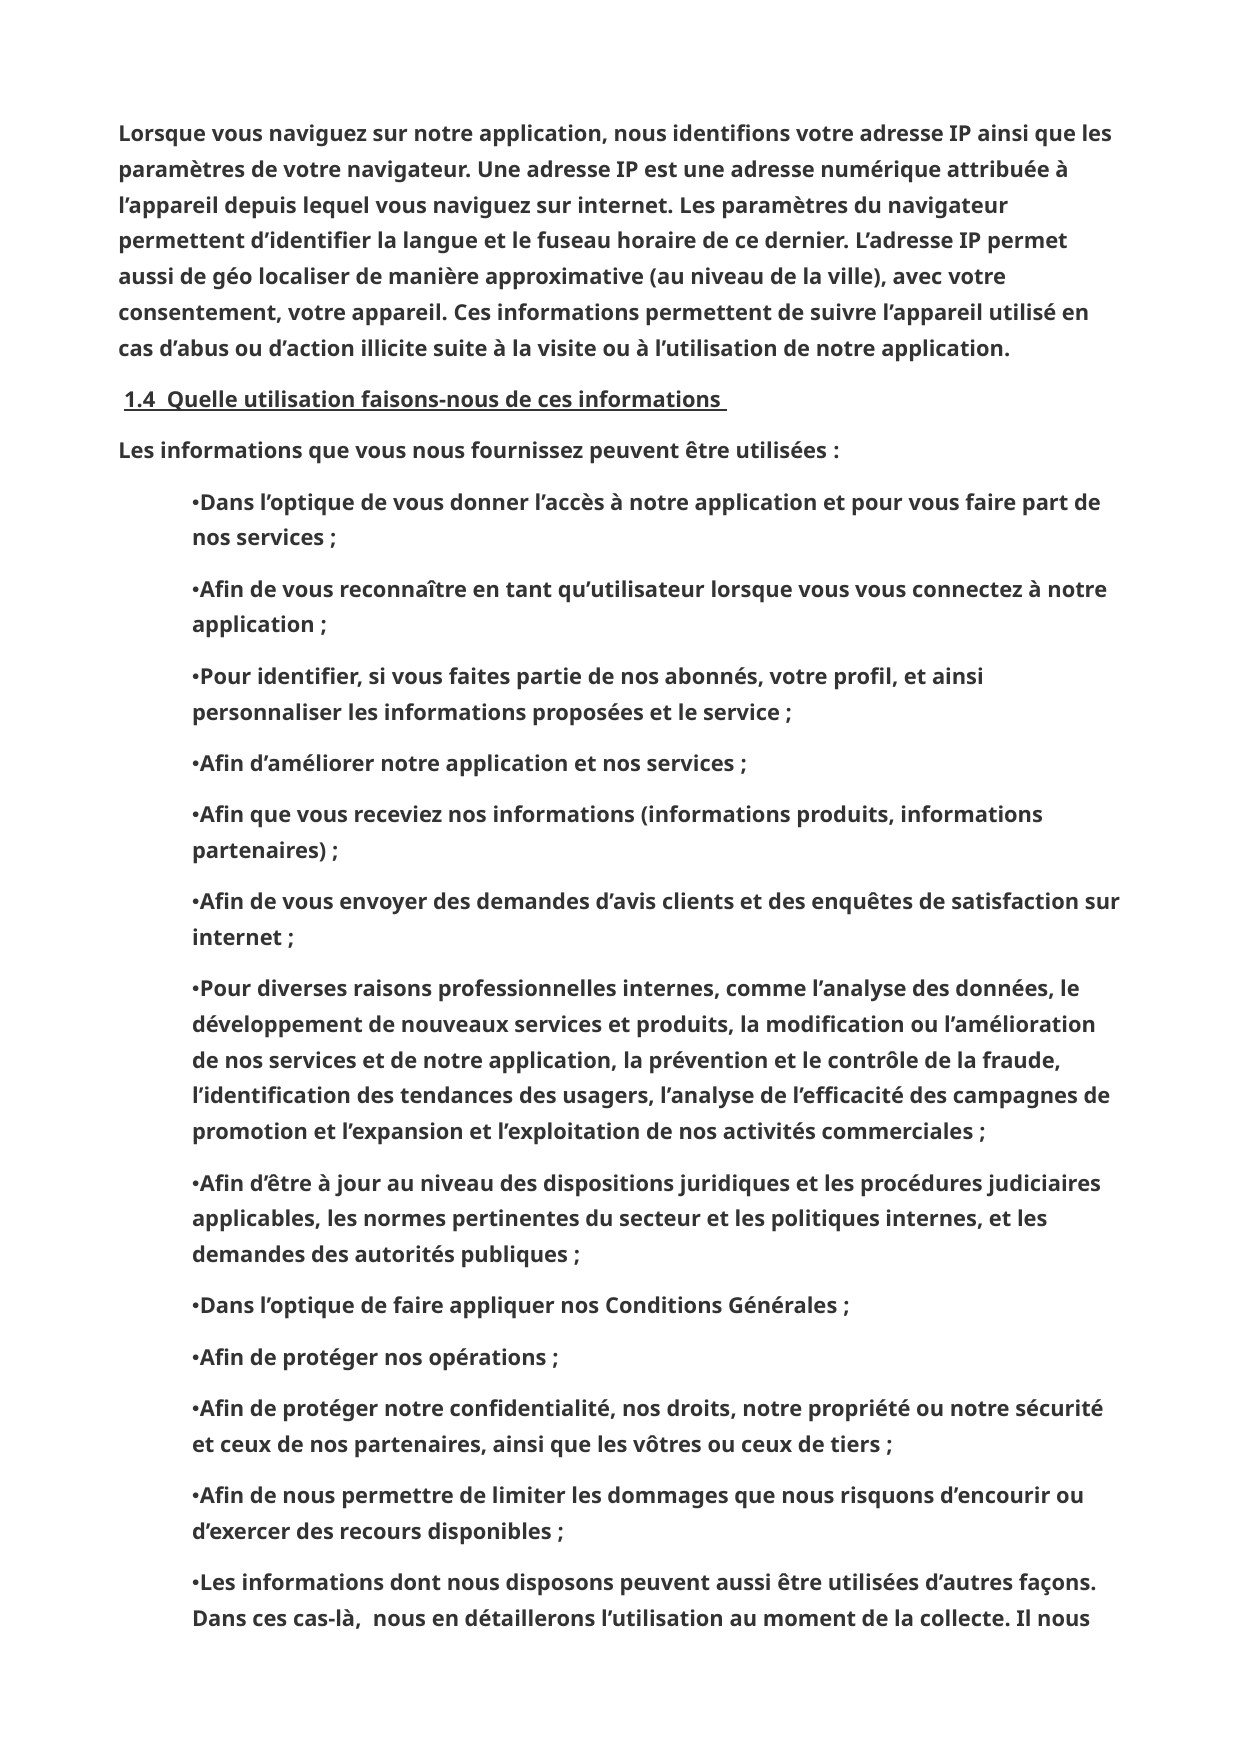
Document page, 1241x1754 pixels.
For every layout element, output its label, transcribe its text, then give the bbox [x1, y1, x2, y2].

list Afin de protéger notre confidentialité, nos droits, notre propriété ou notre sécurité et ceux de nos partenaires, ainsi que les vôtres ou ceux de tiers ; [118, 1393, 1122, 1459]
list Pour identifier, si vous faites partie de nos abonnés, votre profil, et ainsi personnaliser les informations proposées et le service ; [118, 661, 1122, 726]
text Lorsque vous naviguez sur notre application, nous identifions votre adresse IP ainsi que les paramètres de votre navigateur. Une adresse IP est une adresse numérique attribuée à l’appareil depuis lequel vous naviguez sur internet. Les paramètres du navigateur permettent d’identifier la langue et le fuseau horaire de ce dernier. L’adresse IP permet aussi de géo localiser de manière approximative (au niveau de la ville), avec votre consentement, votre appareil. Ces informations permettent de suivre l’appareil utilisé en cas d’abus ou d’action illicite suite à la visite ou à l’utilisation de notre application. [118, 118, 1122, 362]
text 1.4 Quelle utilisation faisons-nous de ces informations [118, 384, 1122, 414]
list Dans l’optique de vous donner l’accès à notre application et pour vous faire part de nos services ; [118, 487, 1122, 552]
list Les informations dont nous disposons peuvent aussi être utilisées d’autres façons. Dans ces cas-là, nous en détaillerons l’utilisation au moment de la collecte. Il nous [118, 1567, 1122, 1633]
list Afin de protéger nos opérations ; [118, 1342, 1122, 1372]
list Afin de vous envoyer des demandes d’avis clients et des enquêtes de satisfaction sur internet ; [118, 886, 1122, 952]
list Afin de vous reconnaître en tant qu’utilisateur lorsque vous vous connectez à notre application ; [118, 574, 1122, 639]
list Afin d’être à jour au niveau des dispositions juridiques et les procédures judiciaires applicables, les normes pertinentes du secteur et les politiques internes, et les demandes des autorités publiques ; [118, 1168, 1122, 1269]
list Afin de nous permettre de limiter les dommages que nous risquons d’encourir ou d’exercer des recours disponibles ; [118, 1480, 1122, 1546]
list Pour diverses raisons professionnelles internes, comme l’analyse des données, le développement de nouveaux services et produits, la modification ou l’amélioration de nos services et de notre application, la prévention et le contrôle de la fraude, l’identification des tendances des usagers, l’analyse de l’efficacité des campagnes de promotion et l’expansion et l’exploitation de nos activités commerciales ; [118, 973, 1122, 1146]
list Dans l’optique de faire appliquer nos Conditions Générales ; [118, 1290, 1122, 1320]
text Les informations que vous nous fournissez peuvent être utilisées : [118, 435, 1122, 465]
list Afin que vous receviez nos informations (informations produits, informations partenaires) ; [118, 799, 1122, 865]
list Afin d’améliorer notre application et nos services ; [118, 748, 1122, 778]
